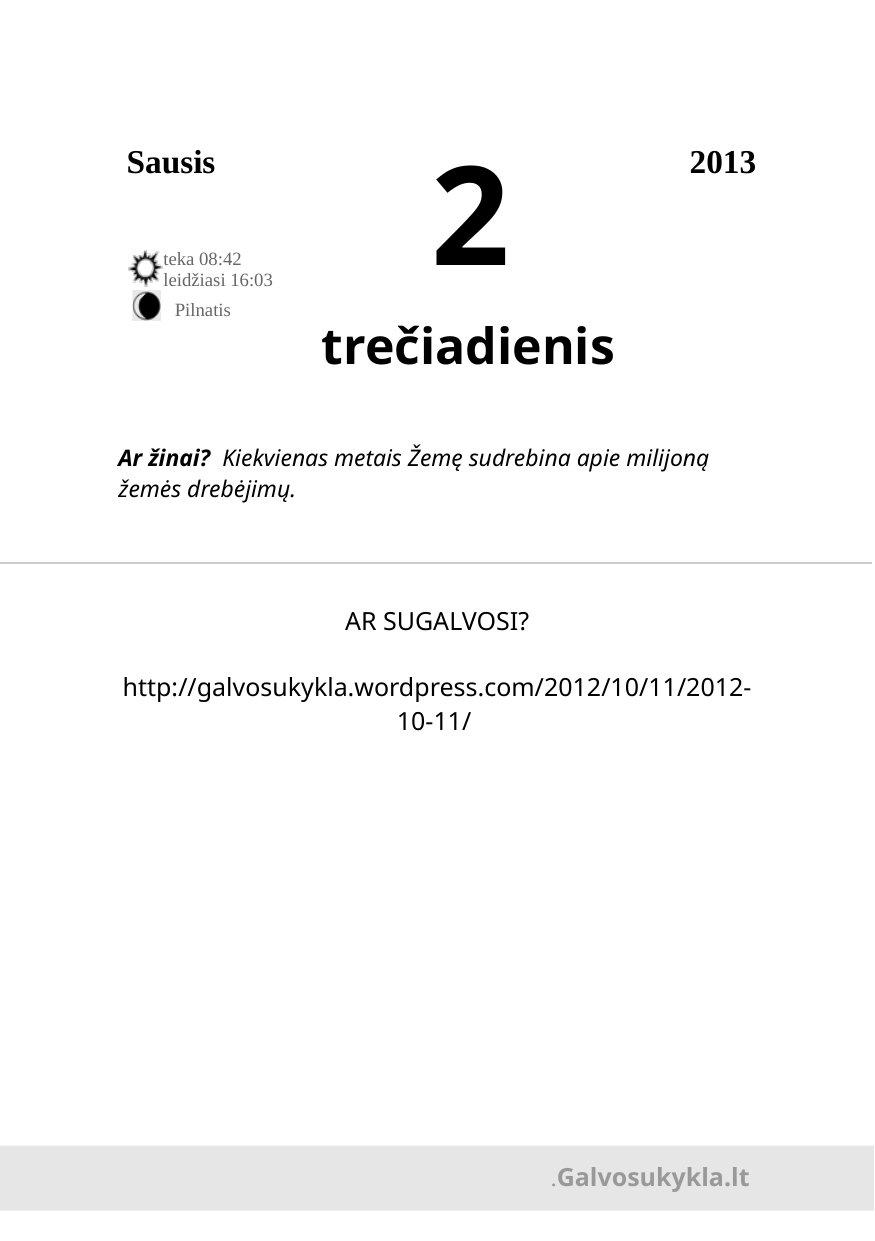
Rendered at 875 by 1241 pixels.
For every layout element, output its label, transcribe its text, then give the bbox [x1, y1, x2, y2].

table_header 2 trečiadienis [299, 118, 638, 379]
text Ar žinai? Kiekvienas metais Žemę sudrebina apie milijoną žemės drebėjimų. [118, 442, 756, 504]
text http://galvosukykla.wordpress.com/2012/10/11/2012-10-11/ [118, 669, 756, 737]
table_header Sausis teka 08:42 leidžiasi 16:03 [118, 118, 298, 287]
text AR SUGALVOSI? [118, 604, 756, 638]
table_header 2013 [638, 118, 756, 379]
table_header Pilnatis [118, 288, 298, 379]
